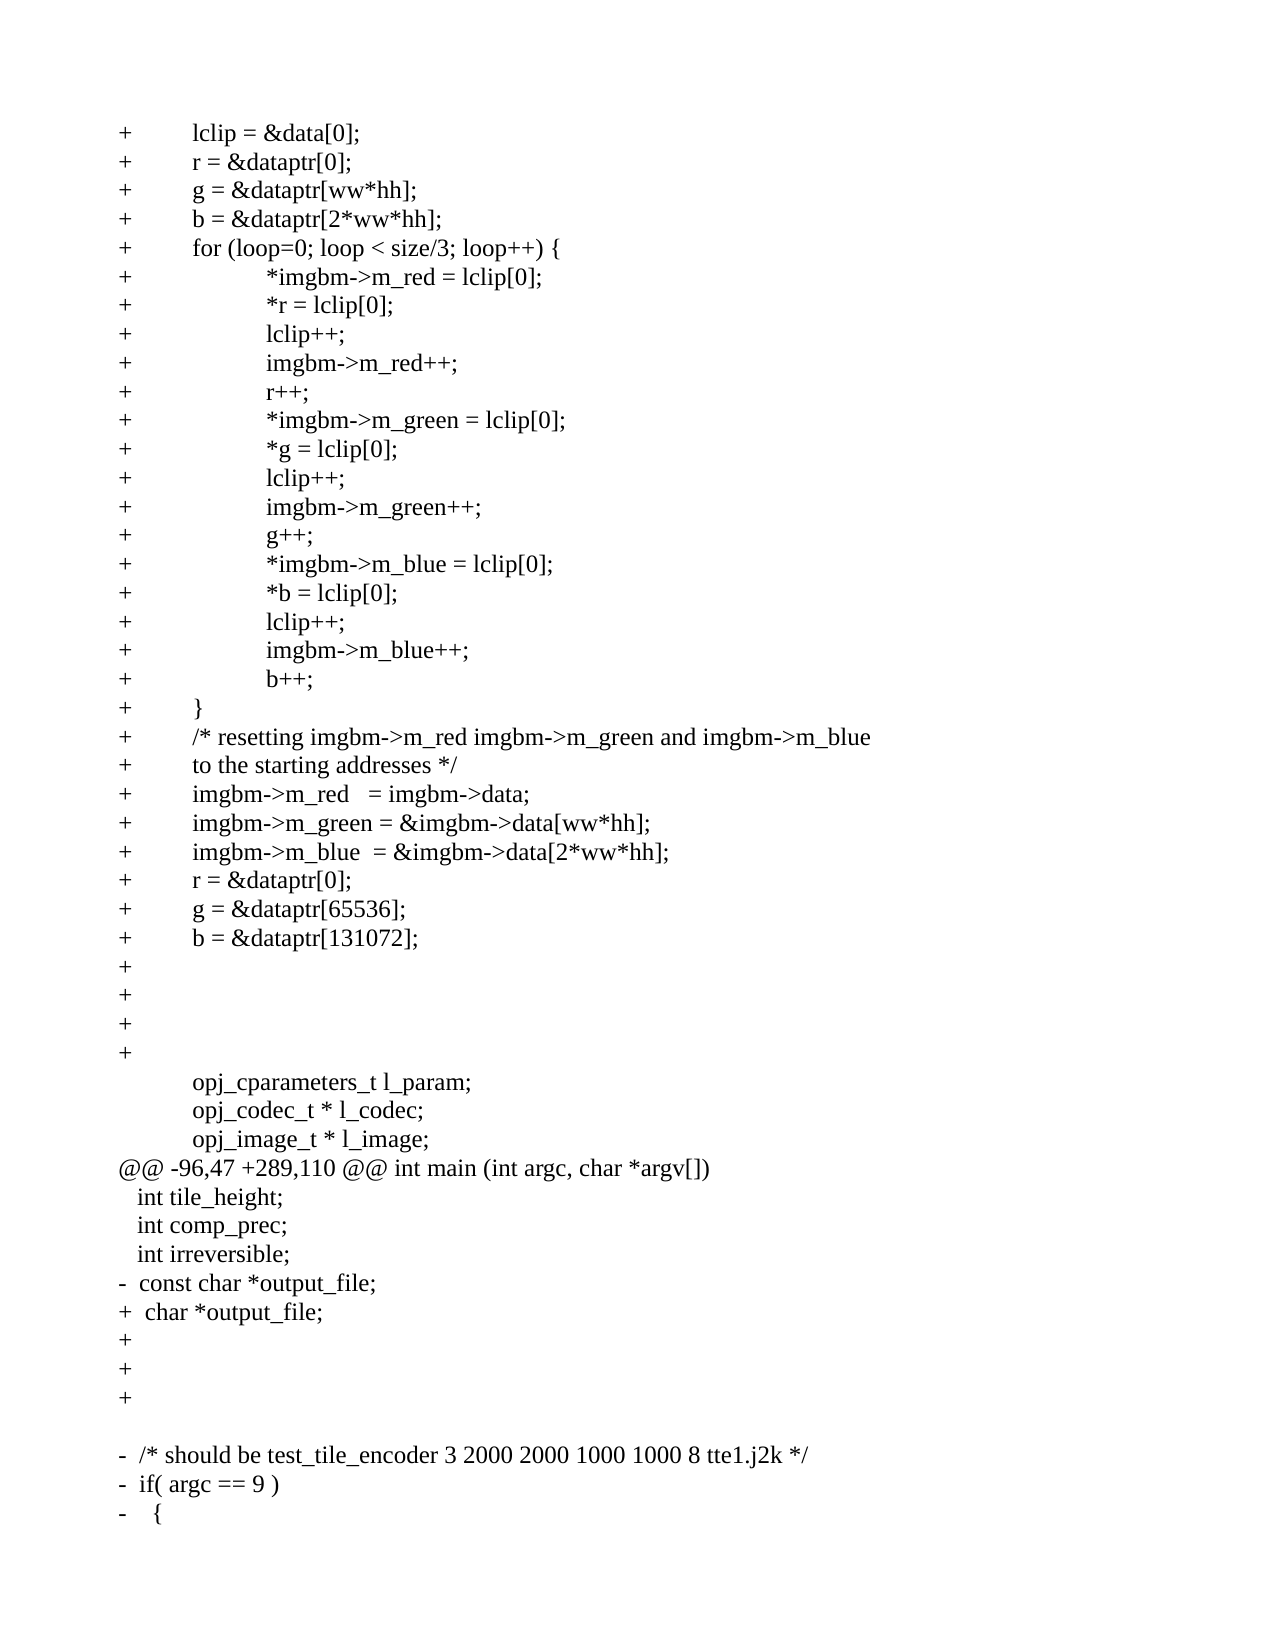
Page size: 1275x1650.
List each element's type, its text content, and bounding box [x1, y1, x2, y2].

text + } [118, 693, 1157, 722]
text + imgbm->m_red = imgbm->data; [118, 779, 1157, 808]
text + g++; [118, 521, 1157, 549]
text + char *output_file; [118, 1297, 1157, 1326]
text + [118, 981, 1157, 1009]
text + [118, 1383, 1157, 1412]
text - if( argc == 9 ) [118, 1469, 1157, 1498]
text + *imgbm->m_green = lclip[0]; [118, 406, 1157, 434]
text + imgbm->m_green++; [118, 492, 1157, 521]
text + *r = lclip[0]; [118, 291, 1157, 319]
text + *b = lclip[0]; [118, 578, 1157, 607]
text + r = &dataptr[0]; [118, 147, 1157, 176]
text + [118, 1354, 1157, 1383]
text opj_codec_t * l_codec; [118, 1096, 1157, 1124]
text + imgbm->m_red++; [118, 348, 1157, 377]
text + for (loop=0; loop < size/3; loop++) { [118, 233, 1157, 262]
text + /* resetting imgbm->m_red imgbm->m_green and imgbm->m_blue [118, 722, 1157, 751]
text int comp_prec; [118, 1211, 1157, 1239]
text opj_cparameters_t l_param; [118, 1067, 1157, 1096]
text - { [118, 1498, 1157, 1527]
text + lclip++; [118, 463, 1157, 492]
text + lclip++; [118, 319, 1157, 348]
text - /* should be test_tile_encoder 3 2000 2000 1000 1000 8 tte1.j2k */ [118, 1441, 1157, 1469]
text + imgbm->m_green = &imgbm->data[ww*hh]; [118, 808, 1157, 837]
text + g = &dataptr[ww*hh]; [118, 176, 1157, 204]
text + [118, 1038, 1157, 1067]
text + [118, 952, 1157, 981]
text + r = &dataptr[0]; [118, 866, 1157, 894]
text + [118, 1326, 1157, 1354]
text + *g = lclip[0]; [118, 434, 1157, 463]
text + imgbm->m_blue++; [118, 636, 1157, 664]
text + lclip = &data[0]; [118, 118, 1157, 147]
text opj_image_t * l_image; [118, 1124, 1157, 1153]
text + b = &dataptr[131072]; [118, 923, 1157, 952]
text int tile_height; [118, 1182, 1157, 1211]
text + imgbm->m_blue = &imgbm->data[2*ww*hh]; [118, 837, 1157, 866]
text + lclip++; [118, 607, 1157, 636]
text + b = &dataptr[2*ww*hh]; [118, 204, 1157, 233]
text + [118, 1009, 1157, 1038]
text @@ -96,47 +289,110 @@ int main (int argc, char *argv[]) [118, 1153, 1157, 1182]
text + *imgbm->m_blue = lclip[0]; [118, 549, 1157, 578]
text + to the starting addresses */ [118, 751, 1157, 779]
text + *imgbm->m_red = lclip[0]; [118, 262, 1157, 291]
text + r++; [118, 377, 1157, 406]
text + g = &dataptr[65536]; [118, 894, 1157, 923]
text - const char *output_file; [118, 1268, 1157, 1297]
text int irreversible; [118, 1239, 1157, 1268]
text + b++; [118, 664, 1157, 693]
